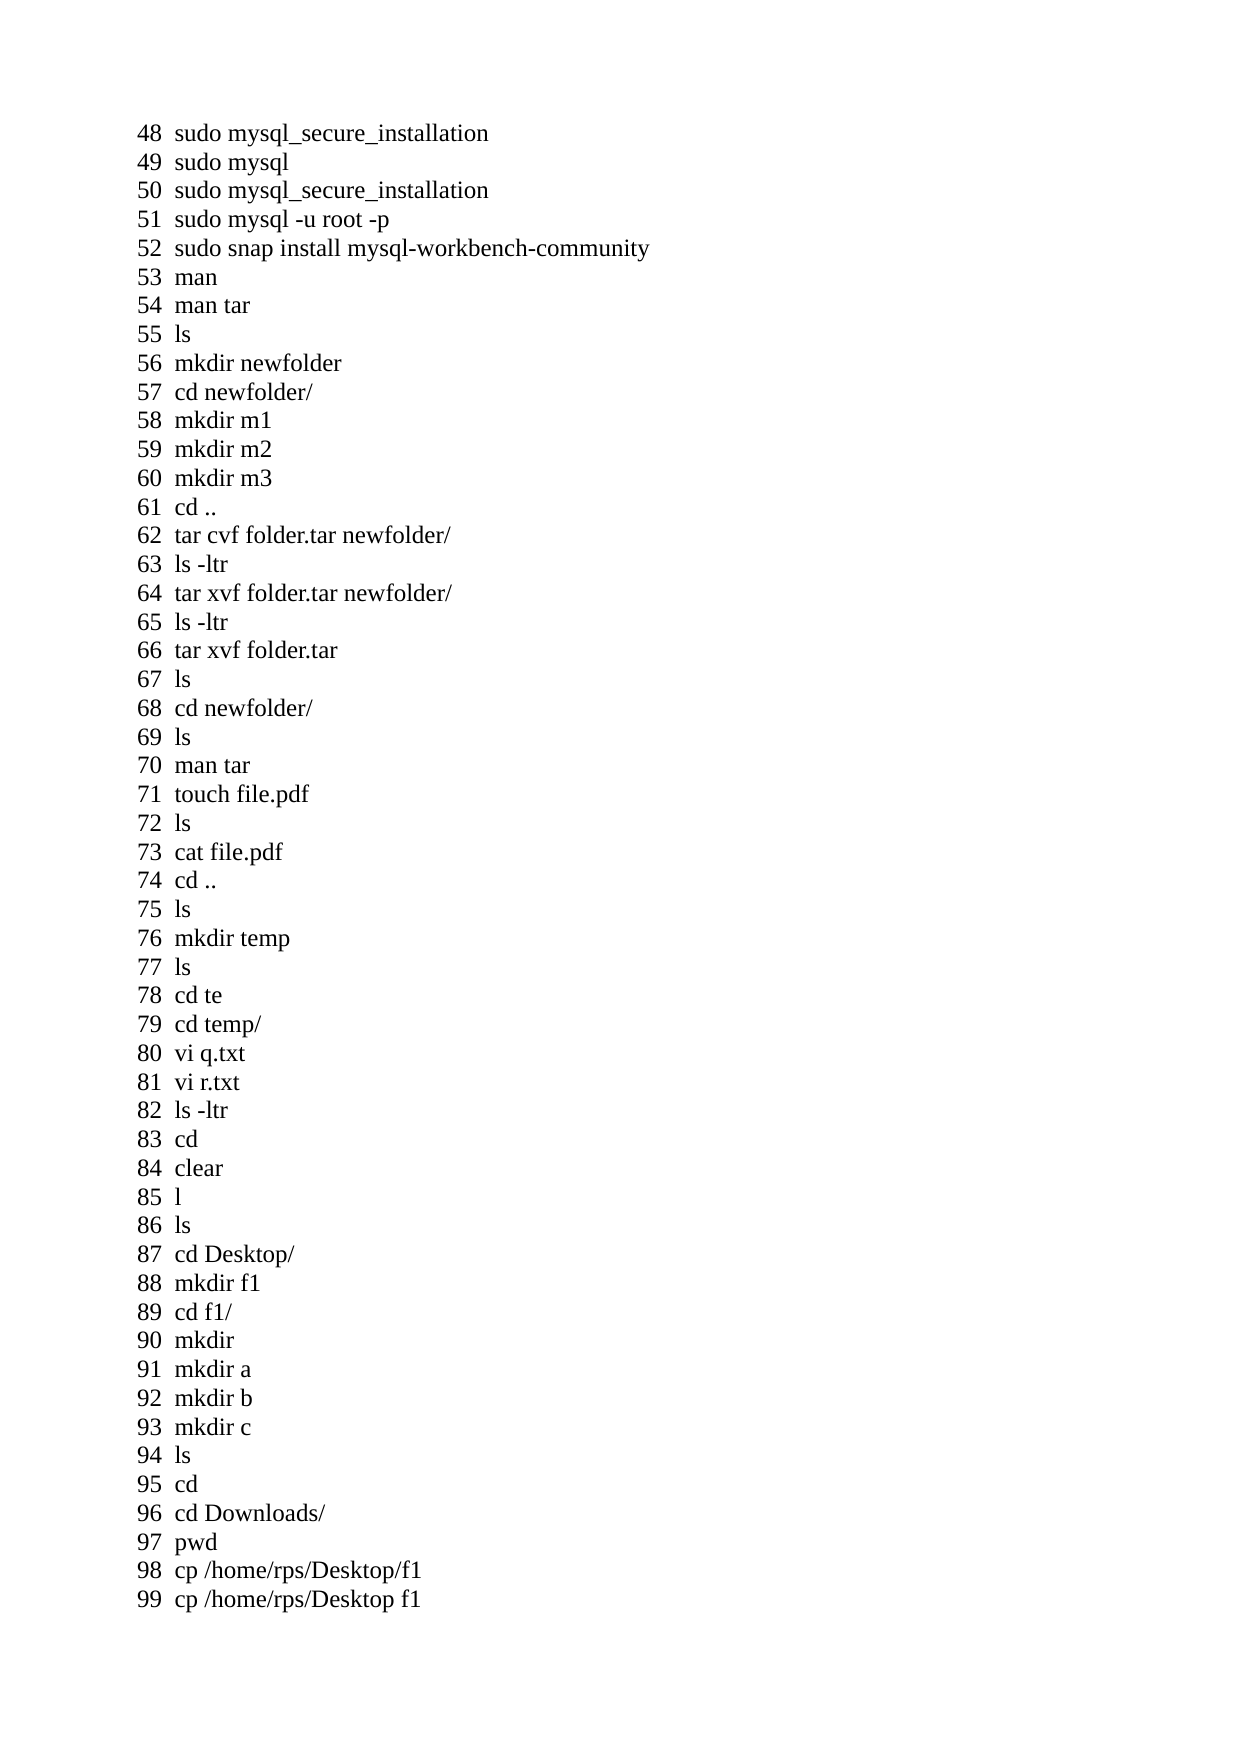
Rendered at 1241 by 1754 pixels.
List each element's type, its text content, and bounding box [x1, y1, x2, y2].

text 55 ls [118, 319, 1122, 348]
text 49 sudo mysql [118, 147, 1122, 176]
text 67 ls [118, 664, 1122, 693]
text 95 cd [118, 1469, 1122, 1498]
text 70 man tar [118, 751, 1122, 779]
text 89 cd f1/ [118, 1297, 1122, 1326]
text 77 ls [118, 952, 1122, 981]
text 51 sudo mysql -u root -p [118, 204, 1122, 233]
text 87 cd Desktop/ [118, 1239, 1122, 1268]
text 86 ls [118, 1211, 1122, 1239]
text 50 sudo mysql_secure_installation [118, 176, 1122, 204]
text 96 cd Downloads/ [118, 1498, 1122, 1527]
text 79 cd temp/ [118, 1009, 1122, 1038]
text 54 man tar [118, 291, 1122, 319]
text 98 cp /home/rps/Desktop/f1 [118, 1556, 1122, 1584]
text 91 mkdir a [118, 1354, 1122, 1383]
text 64 tar xvf folder.tar newfolder/ [118, 578, 1122, 607]
text 76 mkdir temp [118, 923, 1122, 952]
text 75 ls [118, 894, 1122, 923]
text 68 cd newfolder/ [118, 693, 1122, 722]
text 56 mkdir newfolder [118, 348, 1122, 377]
text 90 mkdir [118, 1326, 1122, 1354]
text 80 vi q.txt [118, 1038, 1122, 1067]
text 81 vi r.txt [118, 1067, 1122, 1096]
text 65 ls -ltr [118, 607, 1122, 636]
text 52 sudo snap install mysql-workbench-community [118, 233, 1122, 262]
text 60 mkdir m3 [118, 463, 1122, 492]
text 82 ls -ltr [118, 1096, 1122, 1124]
text 74 cd .. [118, 866, 1122, 894]
text 69 ls [118, 722, 1122, 751]
text 85 l [118, 1182, 1122, 1211]
text 63 ls -ltr [118, 549, 1122, 578]
text 92 mkdir b [118, 1383, 1122, 1412]
text 53 man [118, 262, 1122, 291]
text 83 cd [118, 1124, 1122, 1153]
text 84 clear [118, 1153, 1122, 1182]
text 93 mkdir c [118, 1412, 1122, 1441]
text 71 touch file.pdf [118, 779, 1122, 808]
text 62 tar cvf folder.tar newfolder/ [118, 521, 1122, 549]
text 99 cp /home/rps/Desktop f1 [118, 1584, 1122, 1613]
text 66 tar xvf folder.tar [118, 636, 1122, 664]
text 59 mkdir m2 [118, 434, 1122, 463]
text 72 ls [118, 808, 1122, 837]
text 73 cat file.pdf [118, 837, 1122, 866]
text 78 cd te [118, 981, 1122, 1009]
text 61 cd .. [118, 492, 1122, 521]
text 97 pwd [118, 1527, 1122, 1556]
text 57 cd newfolder/ [118, 377, 1122, 406]
text 88 mkdir f1 [118, 1268, 1122, 1297]
text 48 sudo mysql_secure_installation [118, 118, 1122, 147]
text 58 mkdir m1 [118, 406, 1122, 434]
text 94 ls [118, 1441, 1122, 1469]
